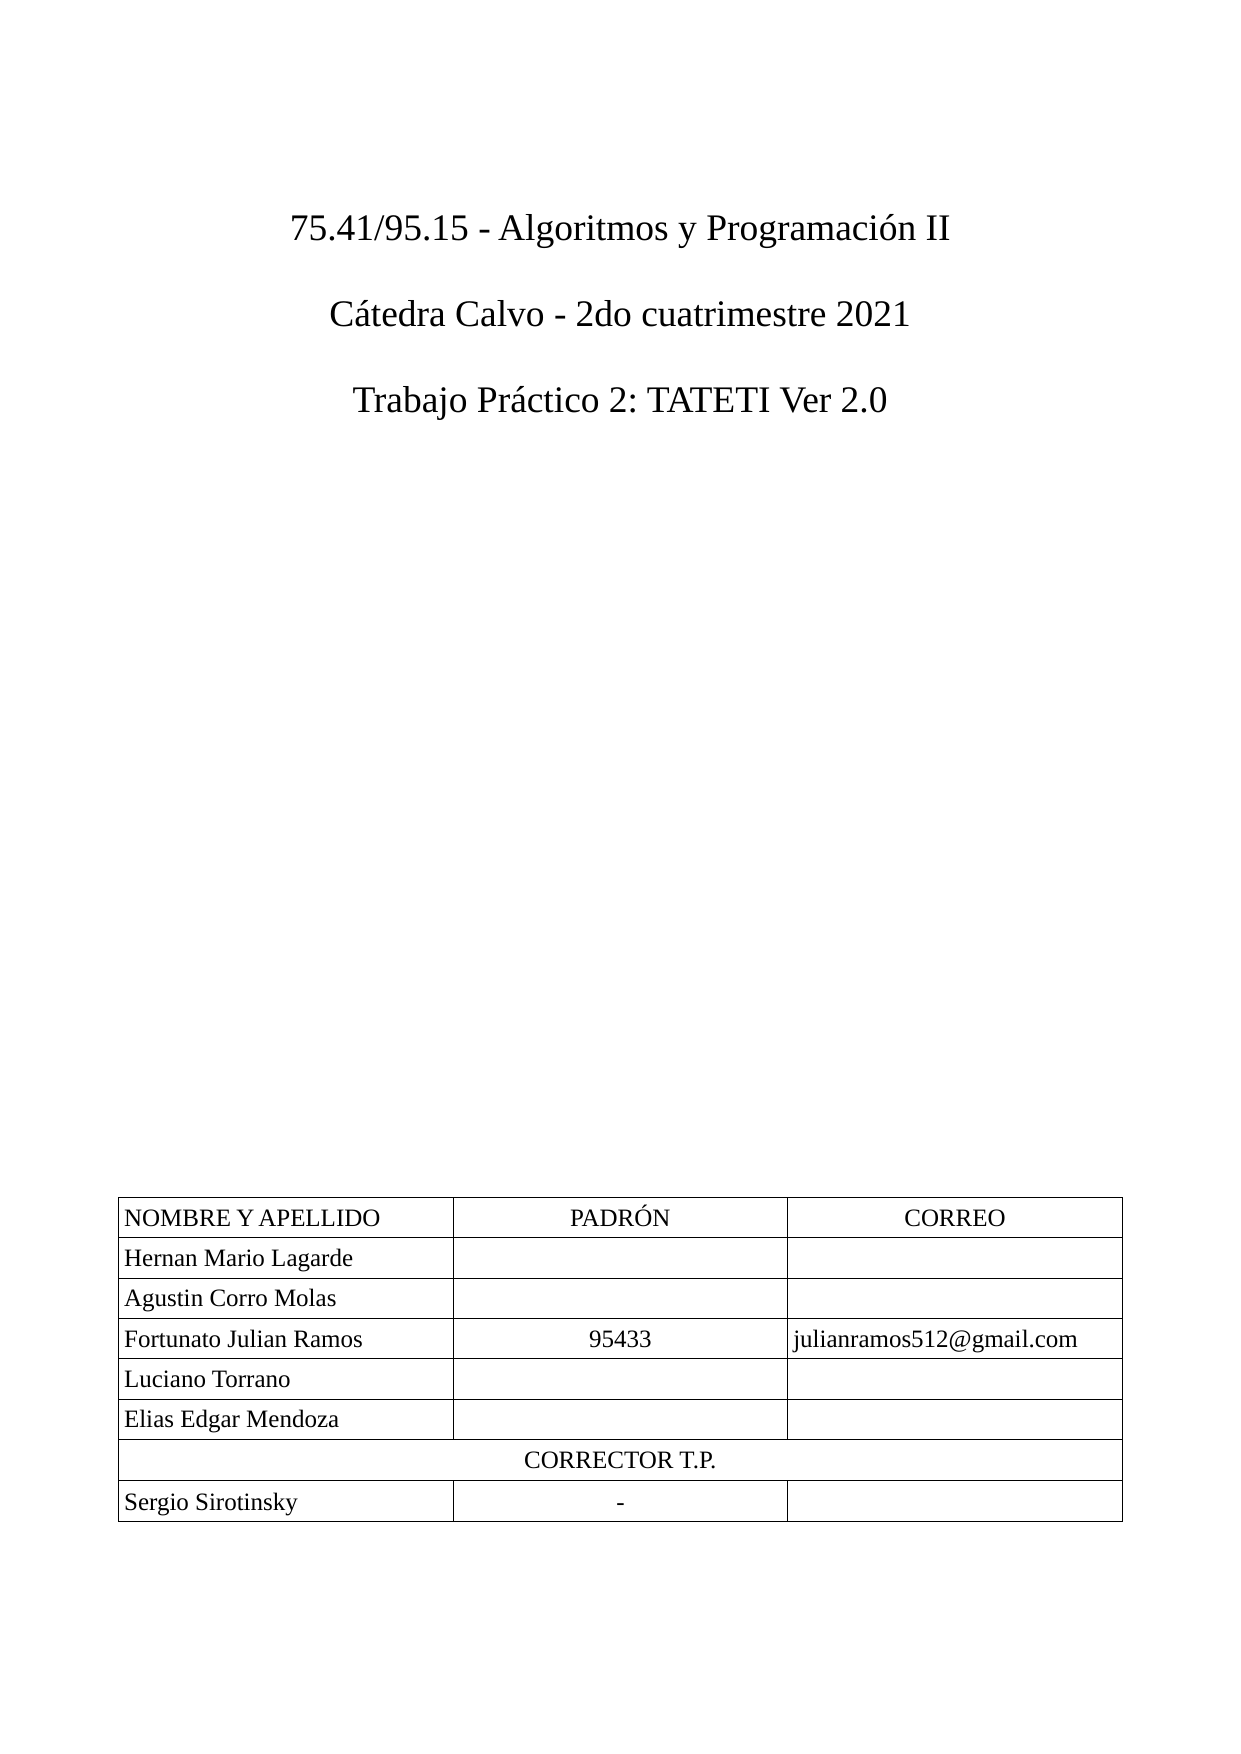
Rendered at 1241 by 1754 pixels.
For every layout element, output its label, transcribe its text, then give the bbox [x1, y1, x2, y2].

table_header CORREO [788, 1198, 1122, 1237]
table_cell - [454, 1481, 787, 1521]
table_cell Elias Edgar Mendoza [119, 1400, 453, 1439]
table_cell Agustin Corro Molas [119, 1279, 453, 1318]
table_cell 95433 [454, 1319, 787, 1358]
text 75.41/95.15 - Algoritmos y Programación II [118, 205, 1122, 248]
table_cell [788, 1359, 1122, 1398]
table_cell [454, 1359, 787, 1398]
table_cell [788, 1440, 1122, 1480]
table_cell CORRECTOR T.P. [453, 1440, 787, 1480]
table_cell [454, 1238, 787, 1278]
table_cell [454, 1279, 787, 1318]
table_cell [119, 1440, 453, 1480]
table_cell [788, 1481, 1122, 1521]
text Cátedra Calvo - 2do cuatrimestre 2021 [118, 291, 1122, 334]
table_cell Sergio Sirotinsky [119, 1481, 453, 1521]
table_cell [788, 1238, 1122, 1278]
table_cell Fortunato Julian Ramos [119, 1319, 453, 1358]
table_cell Hernan Mario Lagarde [119, 1238, 453, 1278]
table_header PADRÓN [454, 1198, 787, 1237]
table_cell [788, 1279, 1122, 1318]
table_cell [788, 1400, 1122, 1439]
table_header NOMBRE Y APELLIDO [119, 1198, 453, 1237]
text Trabajo Práctico 2: TATETI Ver 2.0 [118, 378, 1122, 421]
table_cell Luciano Torrano [119, 1359, 453, 1398]
table_cell [454, 1400, 787, 1439]
table_cell julianramos512@gmail.com [788, 1319, 1122, 1358]
